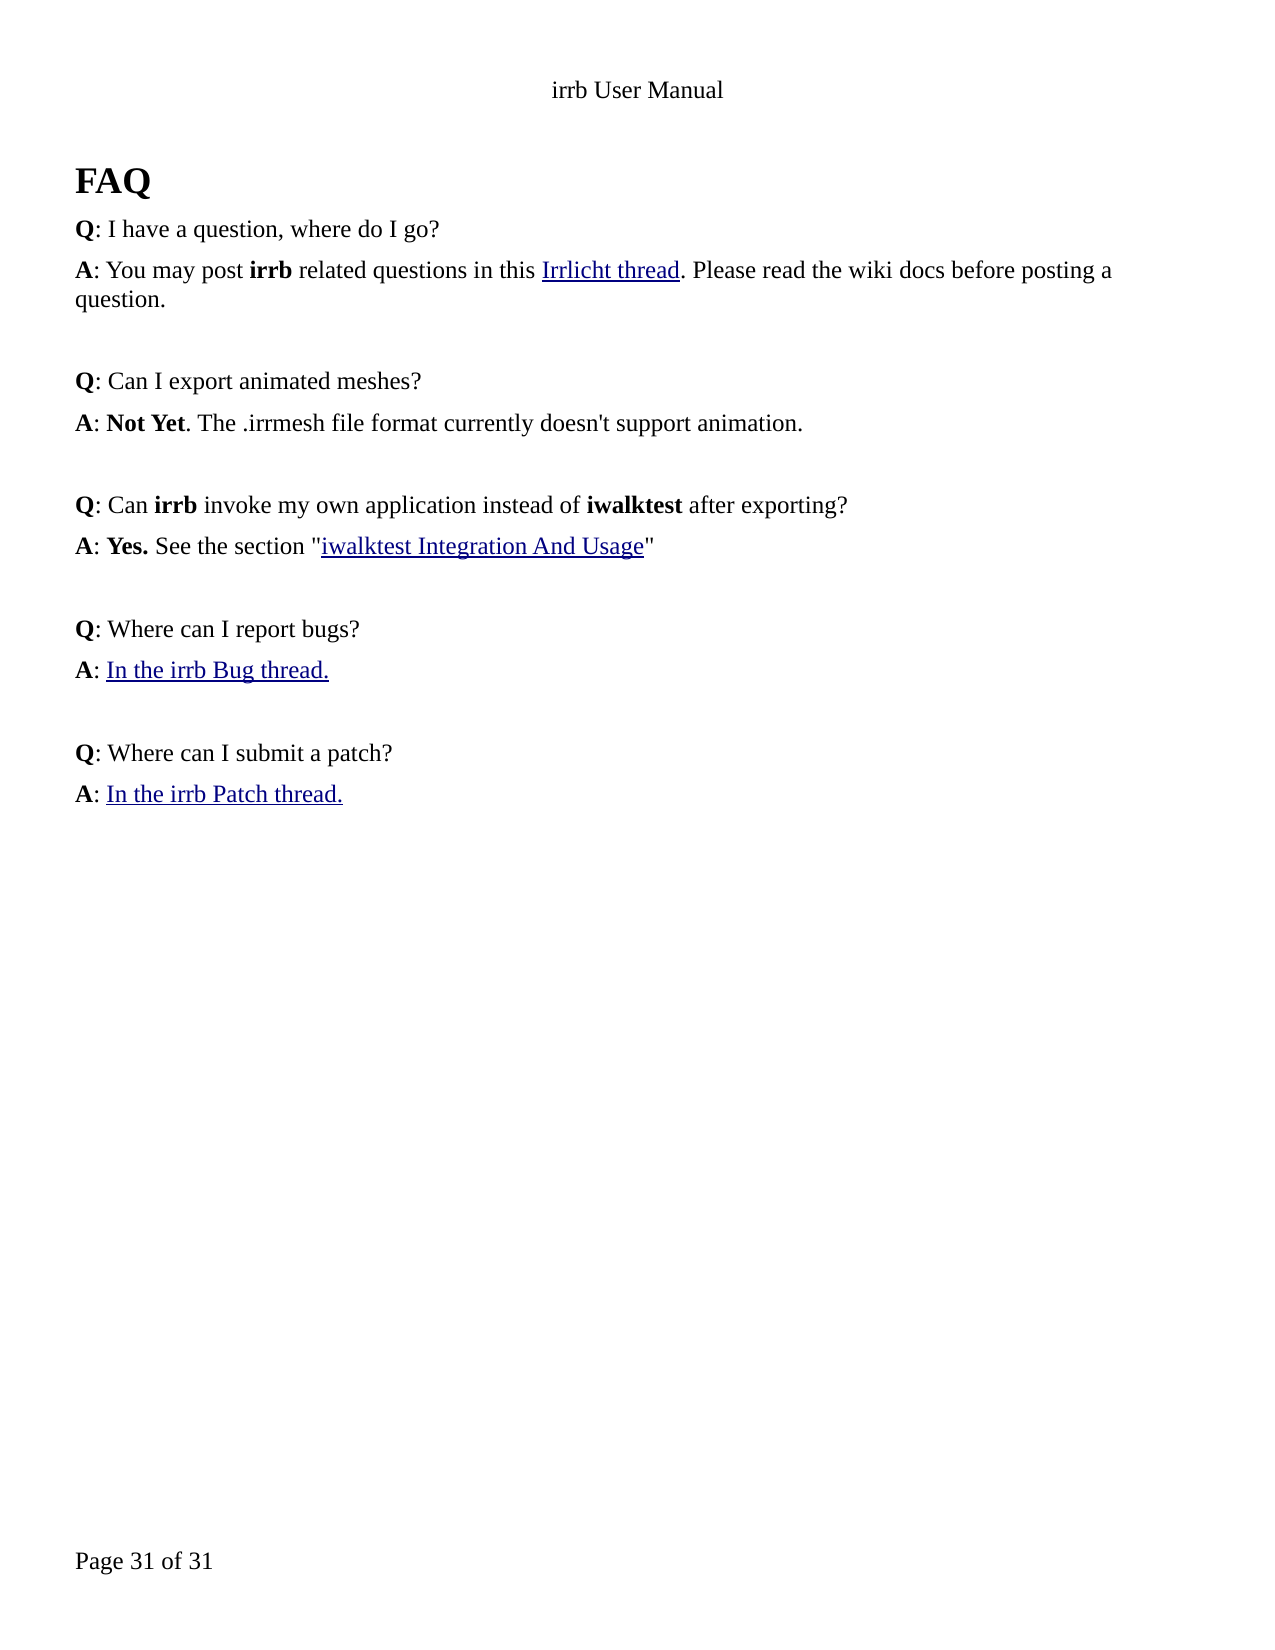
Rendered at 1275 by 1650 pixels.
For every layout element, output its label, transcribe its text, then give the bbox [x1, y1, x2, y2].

text Q: Can I export animated meshes? [75, 366, 1200, 395]
text Q: Can irrb invoke my own application instead of iwalktest after exporting? [75, 490, 1200, 519]
text A: In the irrb Patch thread. [75, 779, 1200, 808]
text Q: Where can I report bugs? [75, 614, 1200, 643]
text A: In the irrb Bug thread. [75, 655, 1200, 684]
text A: You may post irrb related questions in this Irrlicht thread. Please read the wiki docs before posting a question. [75, 255, 1200, 313]
text Q: I have a question, where do I go? [75, 214, 1200, 243]
text Q: Where can I submit a patch? [75, 738, 1200, 766]
text A: Not Yet. The .irrmesh file format currently doesn't support animation. [75, 408, 1200, 436]
subtitle FAQ [75, 158, 1200, 201]
text A: Yes. See the section "iwalktest Integration And Usage" [75, 531, 1200, 560]
